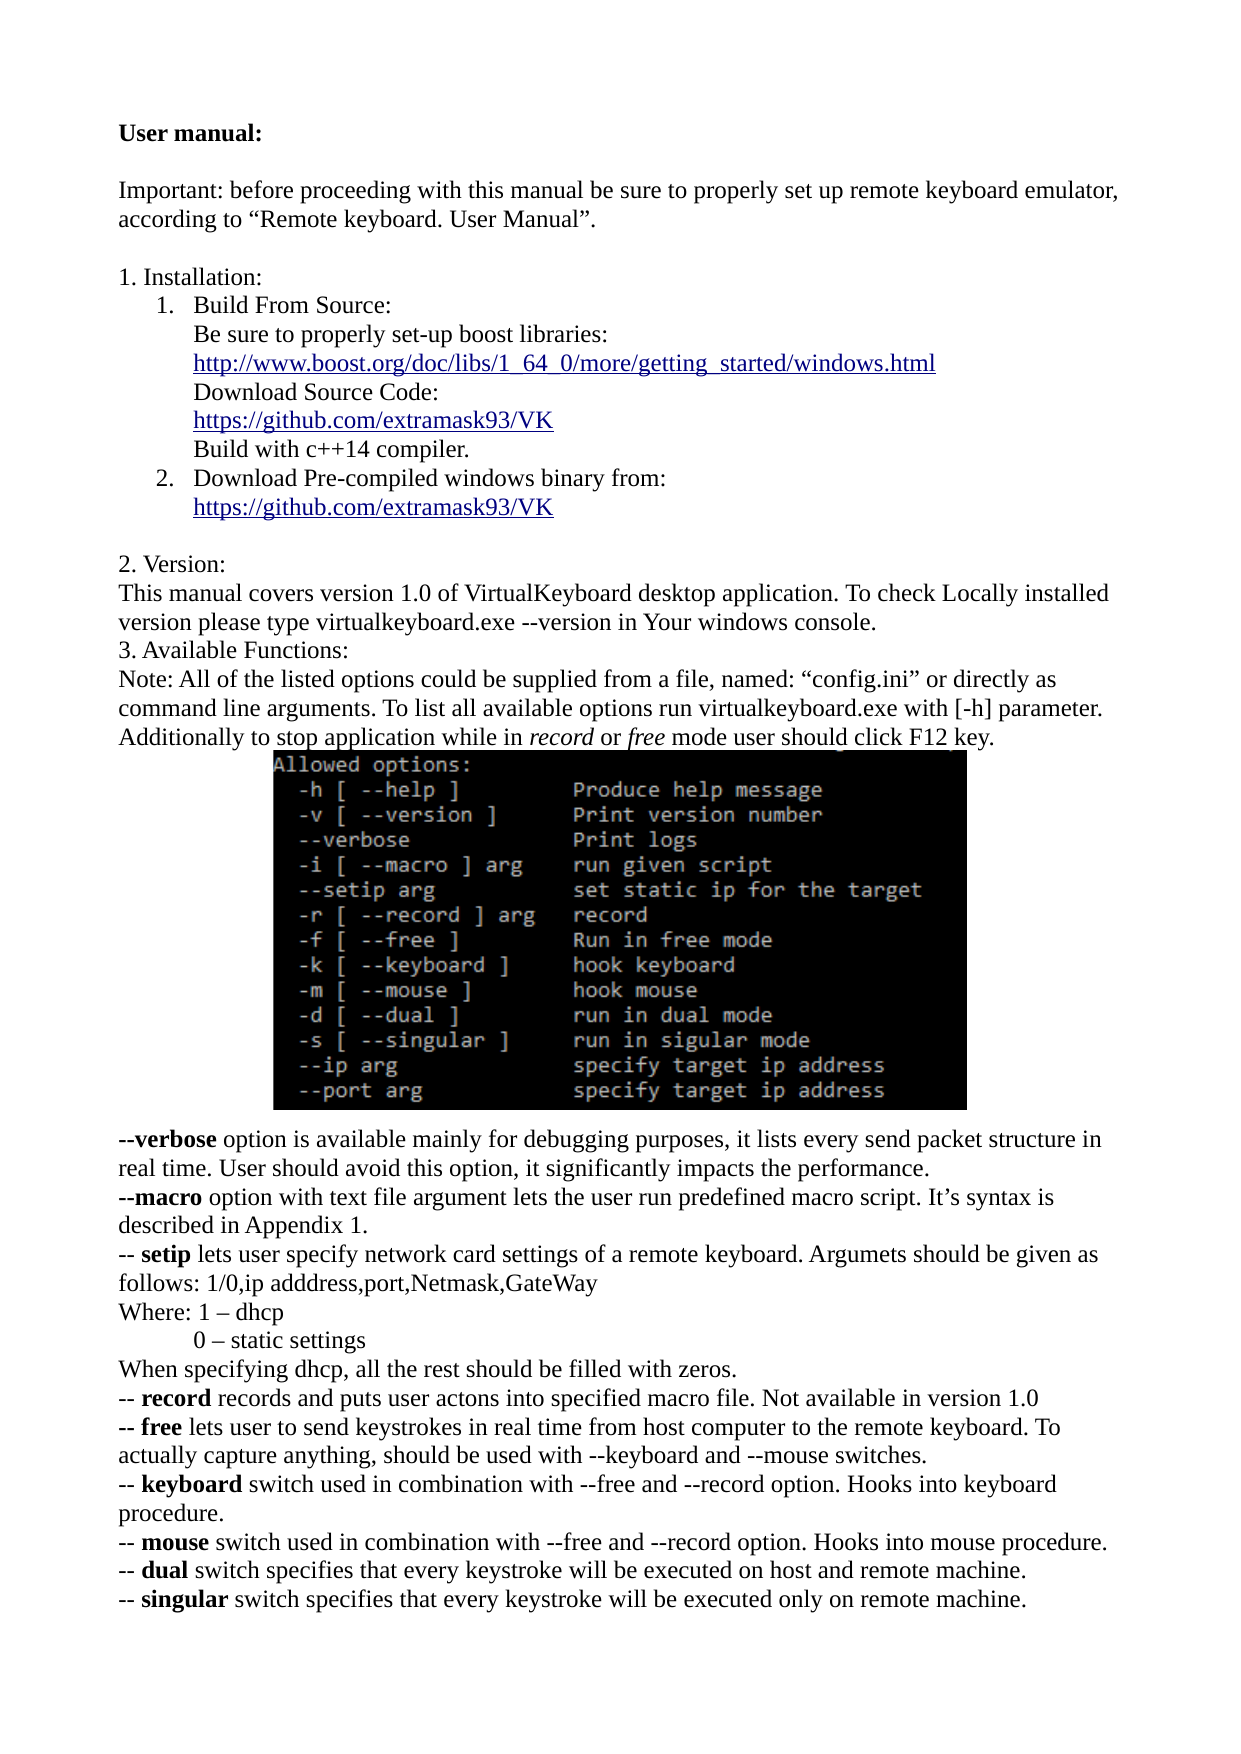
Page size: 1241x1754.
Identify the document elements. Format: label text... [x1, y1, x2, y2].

text -- record records and puts user actons into specified macro file. Not available in version 1.0 [118, 1383, 1122, 1412]
text 0 – static settings [118, 1326, 1122, 1354]
text This manual covers version 1.0 of VirtualKeyboard desktop application. To check Locally installed version please type virtualkeyboard.exe --version in Your windows console. [118, 578, 1122, 636]
text Download Source Code: [118, 377, 1122, 406]
text 3. Available Functions: [118, 636, 1122, 664]
text Where: 1 – dhcp [118, 1297, 1122, 1326]
text 2. Version: [118, 549, 1122, 578]
text Note: All of the listed options could be supplied from a file, named: “config.ini” or directly as command line arguments. To list all available options run virtualkeyboard.exe with [-h] parameter. Additionally to stop application while in record or free mode user should click F12 key. [118, 664, 1122, 751]
text When specifying dhcp, all the rest should be filled with zeros. [118, 1354, 1122, 1383]
text https://github.com/extramask93/VK [118, 406, 1122, 434]
text --macro option with text file argument lets the user run predefined macro script. It’s syntax is described in Appendix 1. [118, 1182, 1122, 1239]
list Be sure to properly set-up boost libraries: http://www.boost.org/doc/libs/1_64_0/more/getting_started/windows.html [156, 319, 1122, 377]
text Build with c++14 compiler. [118, 434, 1122, 463]
text -- free lets user to send keystrokes in real time from host computer to the remote keyboard. To actually capture anything, should be used with --keyboard and --mouse switches. [118, 1412, 1122, 1469]
text 1. Installation: [118, 262, 1122, 291]
text -- mouse switch used in combination with --free and --record option. Hooks into mouse procedure. [118, 1527, 1122, 1556]
picture [273, 750, 967, 1110]
text -- setip lets user specify network card settings of a remote keyboard. Argumets should be given as follows: 1/0,ip adddress,port,Netmask,GateWay [118, 1239, 1122, 1297]
list Build From Source: [156, 291, 1122, 319]
text -- singular switch specifies that every keystroke will be executed only on remote machine. [118, 1584, 1122, 1613]
text -- dual switch specifies that every keystroke will be executed on host and remote machine. [118, 1556, 1122, 1584]
text Important: before proceeding with this manual be sure to properly set up remote keyboard emulator, according to “Remote keyboard. User Manual”. [118, 176, 1122, 233]
text User manual: [118, 118, 1122, 147]
text --verbose option is available mainly for debugging purposes, it lists every send packet structure in real time. User should avoid this option, it significantly impacts the performance. [118, 1124, 1122, 1182]
text -- keyboard switch used in combination with --free and --record option. Hooks into keyboard procedure. [118, 1469, 1122, 1527]
list https://github.com/extramask93/VK [156, 492, 1122, 521]
list Download Pre-compiled windows binary from: [156, 463, 1122, 492]
